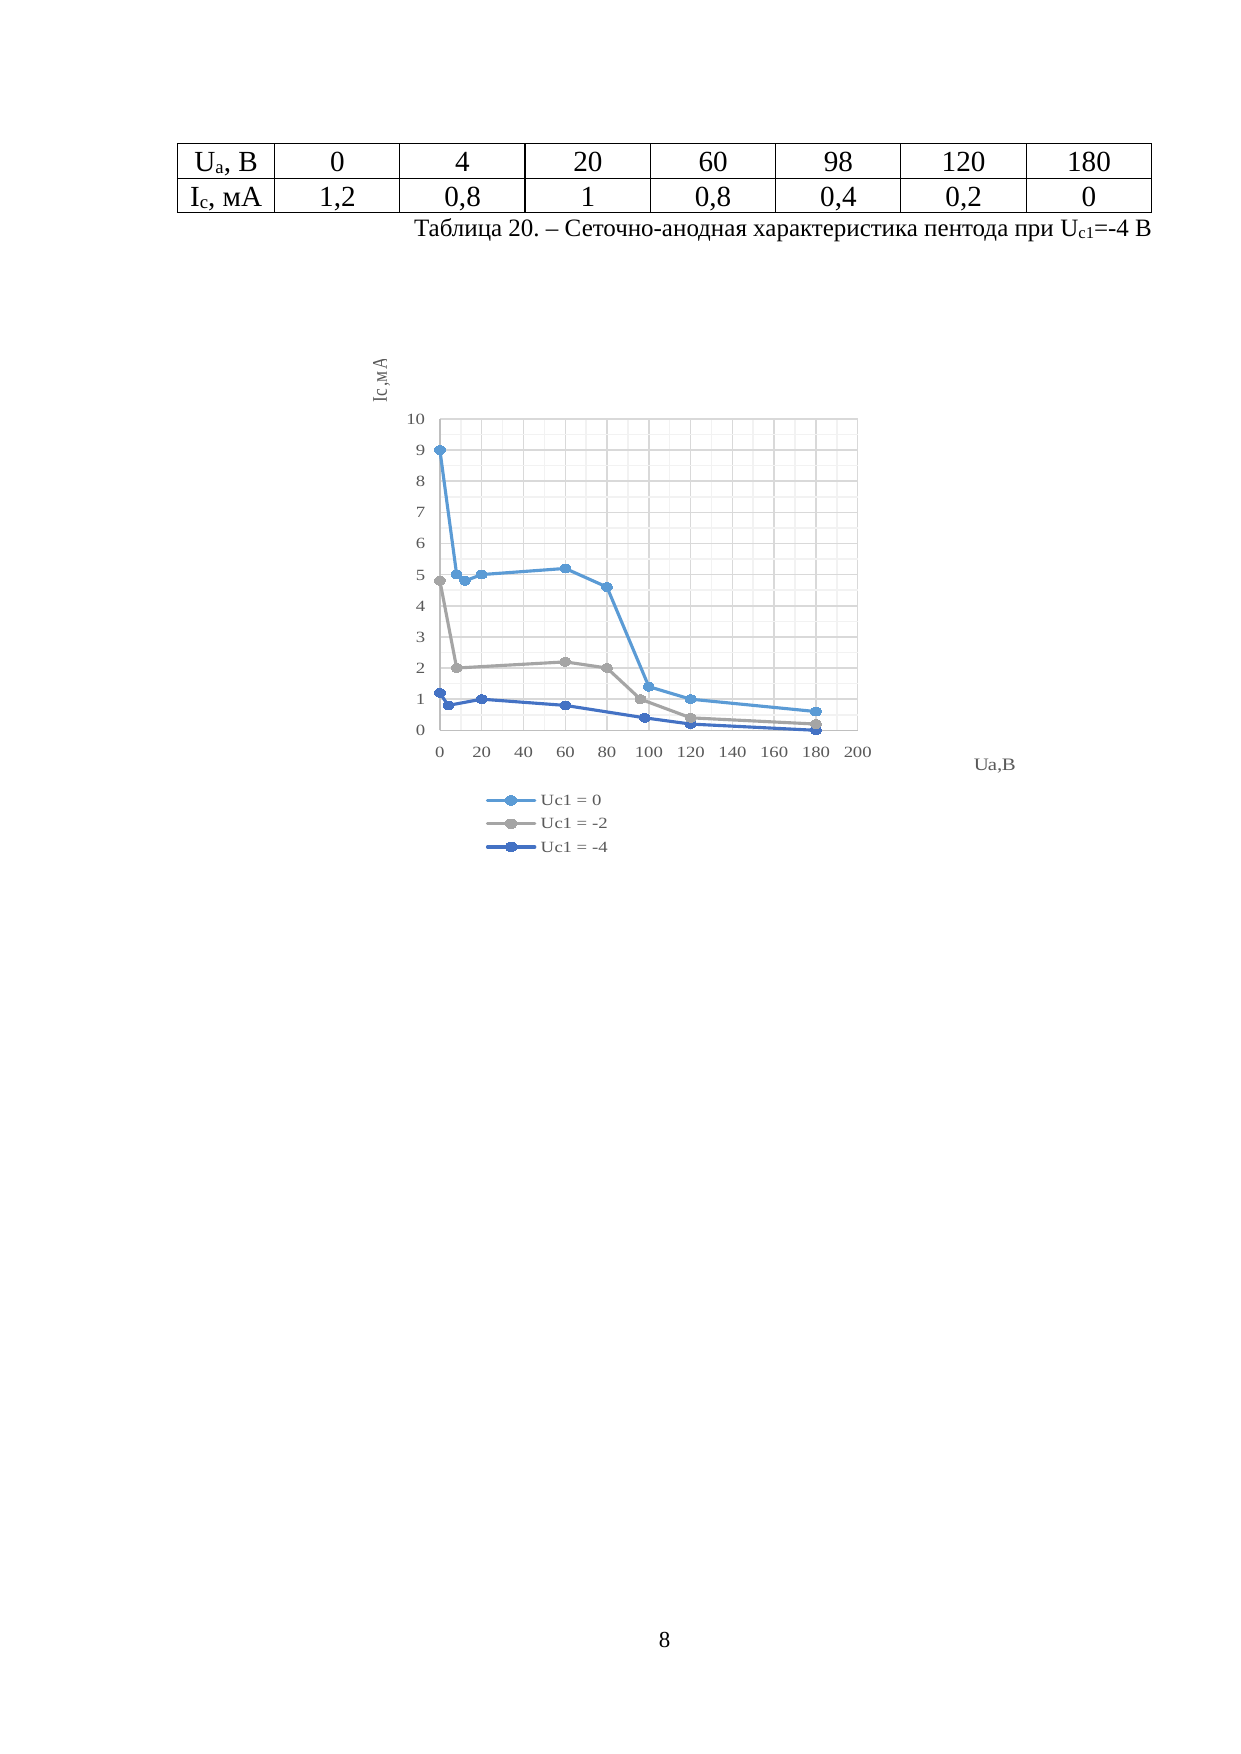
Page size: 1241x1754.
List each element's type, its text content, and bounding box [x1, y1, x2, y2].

table_cell 0,2 [901, 179, 1026, 212]
table_header 98 [776, 144, 900, 178]
table_cell 1 [526, 179, 650, 212]
table_cell 1,2 [275, 179, 399, 212]
table_cell 0,4 [776, 179, 900, 212]
table_header Ua, В [178, 144, 274, 178]
table_cell 0,8 [400, 179, 524, 212]
table_header 120 [901, 144, 1026, 178]
text Таблица 20. – Сеточно-анодная характеристика пентода при Uc1=-4 В [177, 213, 1152, 242]
table_cell Iс, мА [178, 179, 274, 212]
table_header 4 [400, 144, 524, 178]
table_header 0 [275, 144, 399, 178]
table_header 20 [526, 144, 650, 178]
table_cell 0,8 [651, 179, 775, 212]
table_header 60 [651, 144, 775, 178]
table_header 180 [1027, 144, 1151, 178]
table_cell 0 [1027, 179, 1151, 212]
